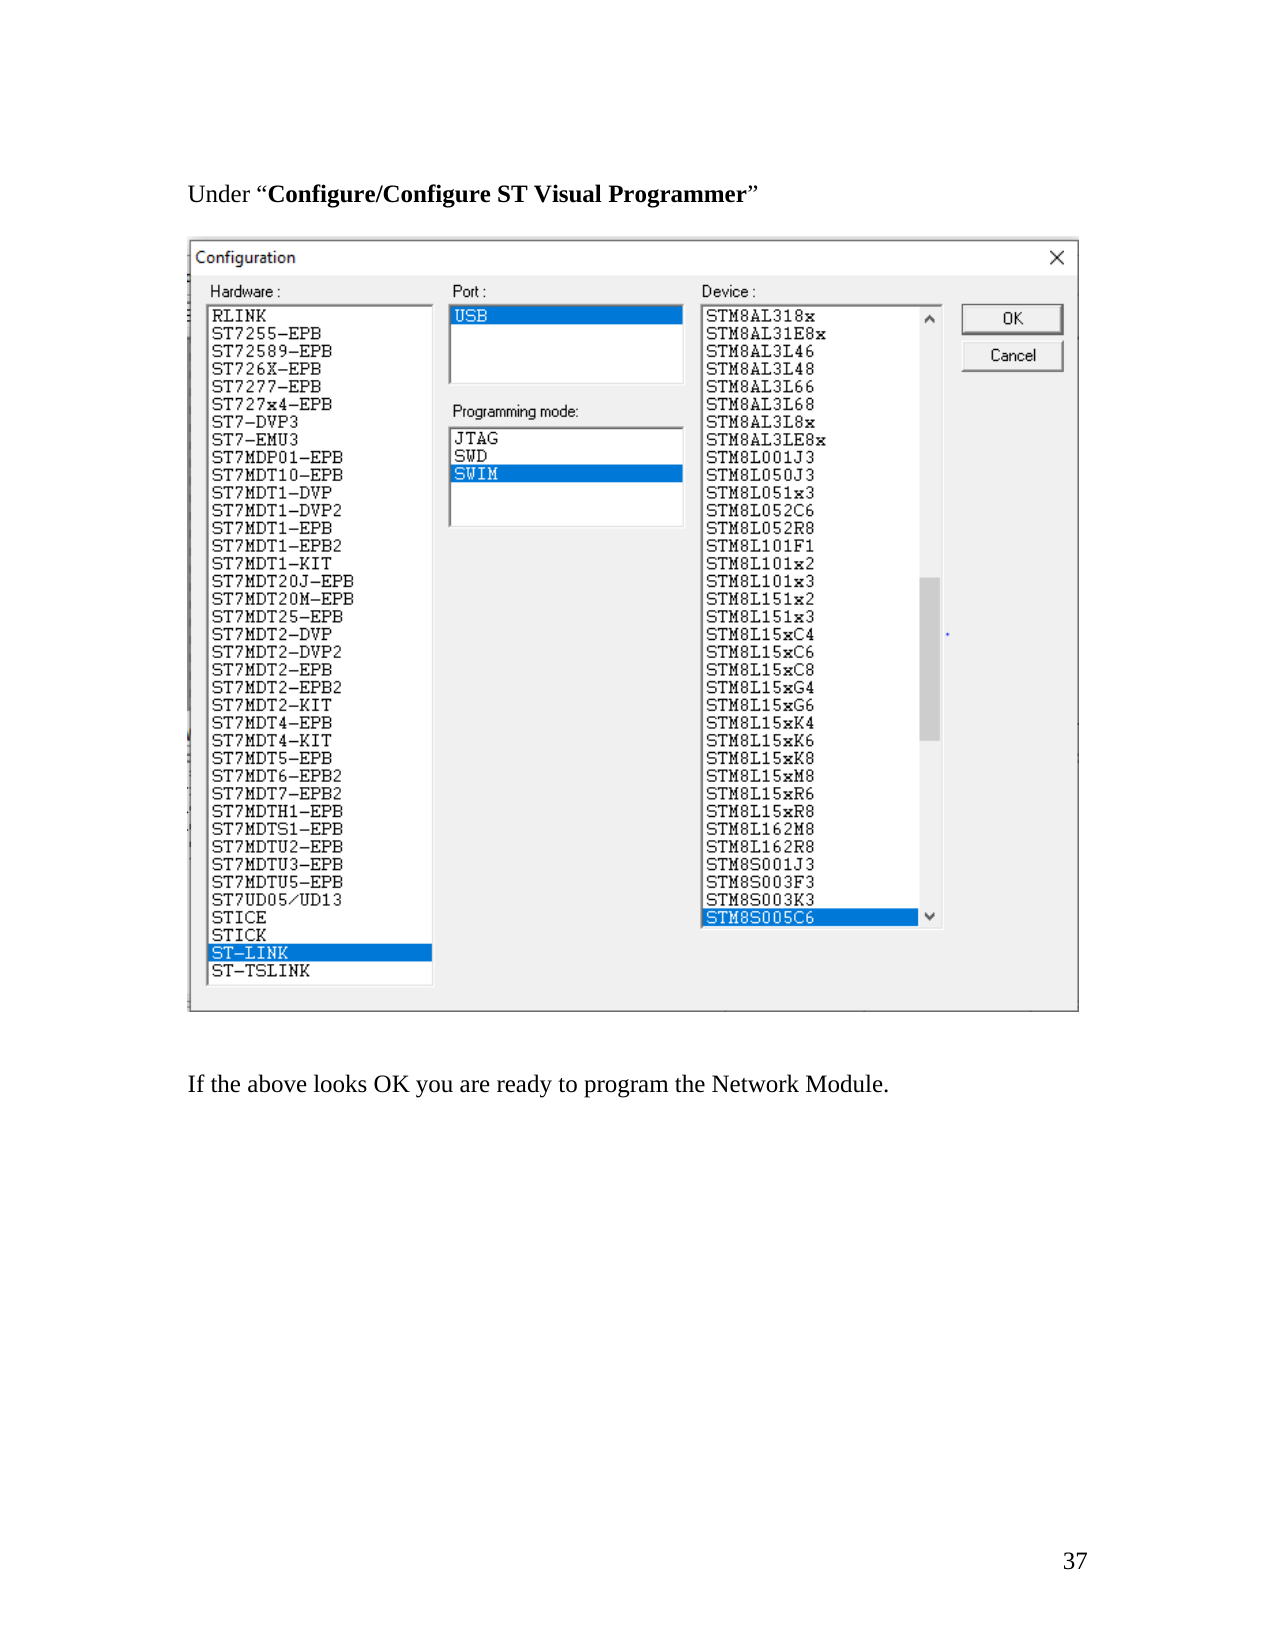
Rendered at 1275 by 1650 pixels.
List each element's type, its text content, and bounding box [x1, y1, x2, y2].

text If the above looks OK you are ready to program the Network Module. [187, 1069, 1087, 1098]
picture [187, 236, 1079, 1012]
text Under “Configure/Configure ST Visual Programmer” [187, 179, 1087, 207]
